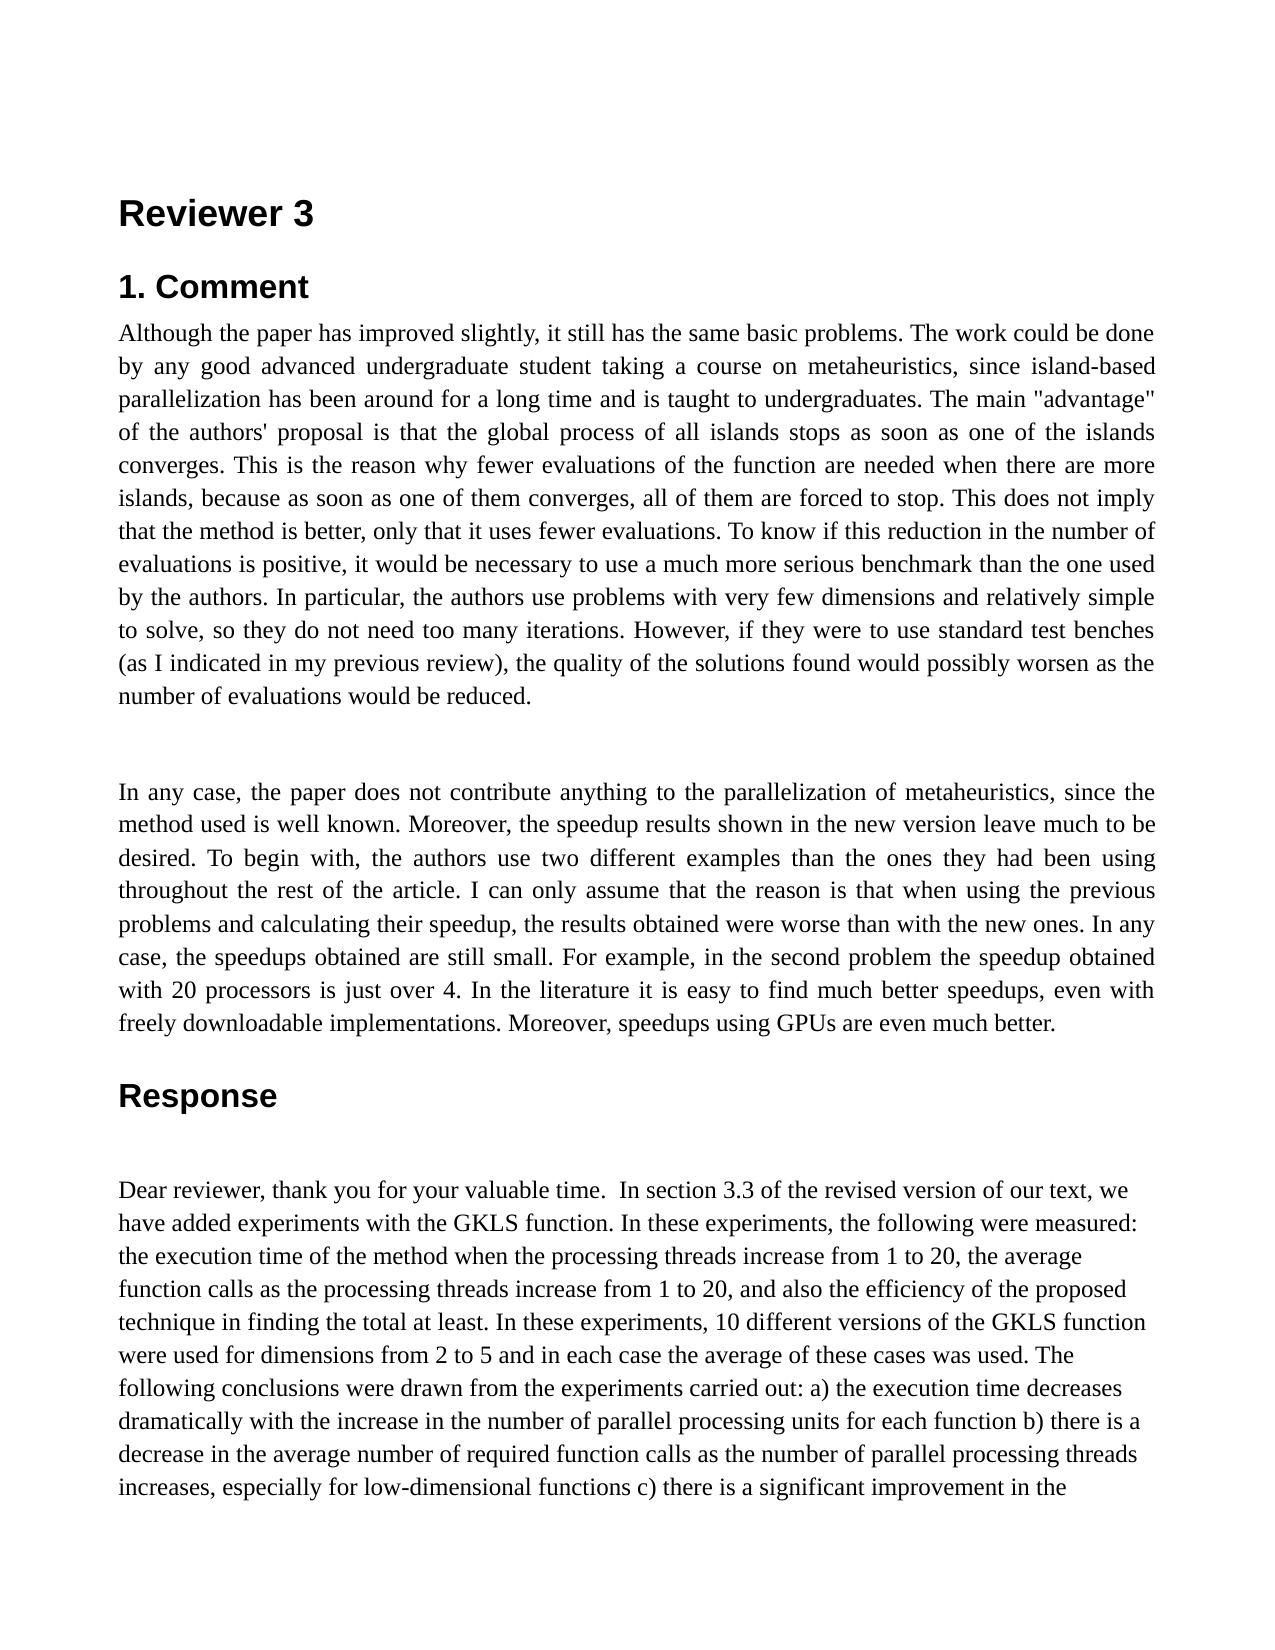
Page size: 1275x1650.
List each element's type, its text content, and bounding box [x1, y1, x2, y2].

subtitle Reviewer 3 [118, 191, 1157, 234]
subtitle 1. Comment [118, 267, 1157, 306]
text In any case, the paper does not contribute anything to the parallelization of metaheuristics, since the method used is well known. Moreover, the speedup results shown in the new version leave much to be desired. To begin with, the authors use two different examples than the ones they had been using throughout the rest of the article. I can only assume that the reason is that when using the previous problems and calculating their speedup, the results obtained were worse than with the new ones. In any case, the speedups obtained are still small. For example, in the second problem the speedup obtained with 20 processors is just over 4. In the literature it is easy to find much better speedups, even with freely downloadable implementations. Moreover, speedups using GPUs are even much better. [118, 777, 1157, 1036]
text Dear reviewer, thank you for your valuable time. In section 3.3 of the revised version of our text, we have added experiments with the GKLS function. In these experiments, the following were measured: the execution time of the method when the processing threads increase from 1 to 20, the average function calls as the processing threads increase from 1 to 20, and also the efficiency of the proposed technique in finding the total at least. In these experiments, 10 different versions of the GKLS function were used for dimensions from 2 to 5 and in each case the average of these cases was used. The following conclusions were drawn from the experiments carried out: a) the execution time decreases dramatically with the increase in the number of parallel processing units for each function b) there is a decrease in the average number of required function calls as the number of parallel processing threads increases, especially for low-dimensional functions c) there is a significant improvement in the [118, 1175, 1157, 1501]
subtitle Response [118, 1076, 1157, 1114]
text Although the paper has improved slightly, it still has the same basic problems. The work could be done by any good advanced undergraduate student taking a course on metaheuristics, since island-based parallelization has been around for a long time and is taught to undergraduates. The main "advantage" of the authors' proposal is that the global process of all islands stops as soon as one of the islands converges. This is the reason why fewer evaluations of the function are needed when there are more islands, because as soon as one of them converges, all of them are forced to stop. This does not imply that the method is better, only that it uses fewer evaluations. To know if this reduction in the number of evaluations is positive, it would be necessary to use a much more serious benchmark than the one used by the authors. In particular, the authors use problems with very few dimensions and relatively simple to solve, so they do not need too many iterations. However, if they were to use standard test benches (as I indicated in my previous review), the quality of the solutions found would possibly worsen as the number of evaluations would be reduced. [118, 318, 1157, 710]
